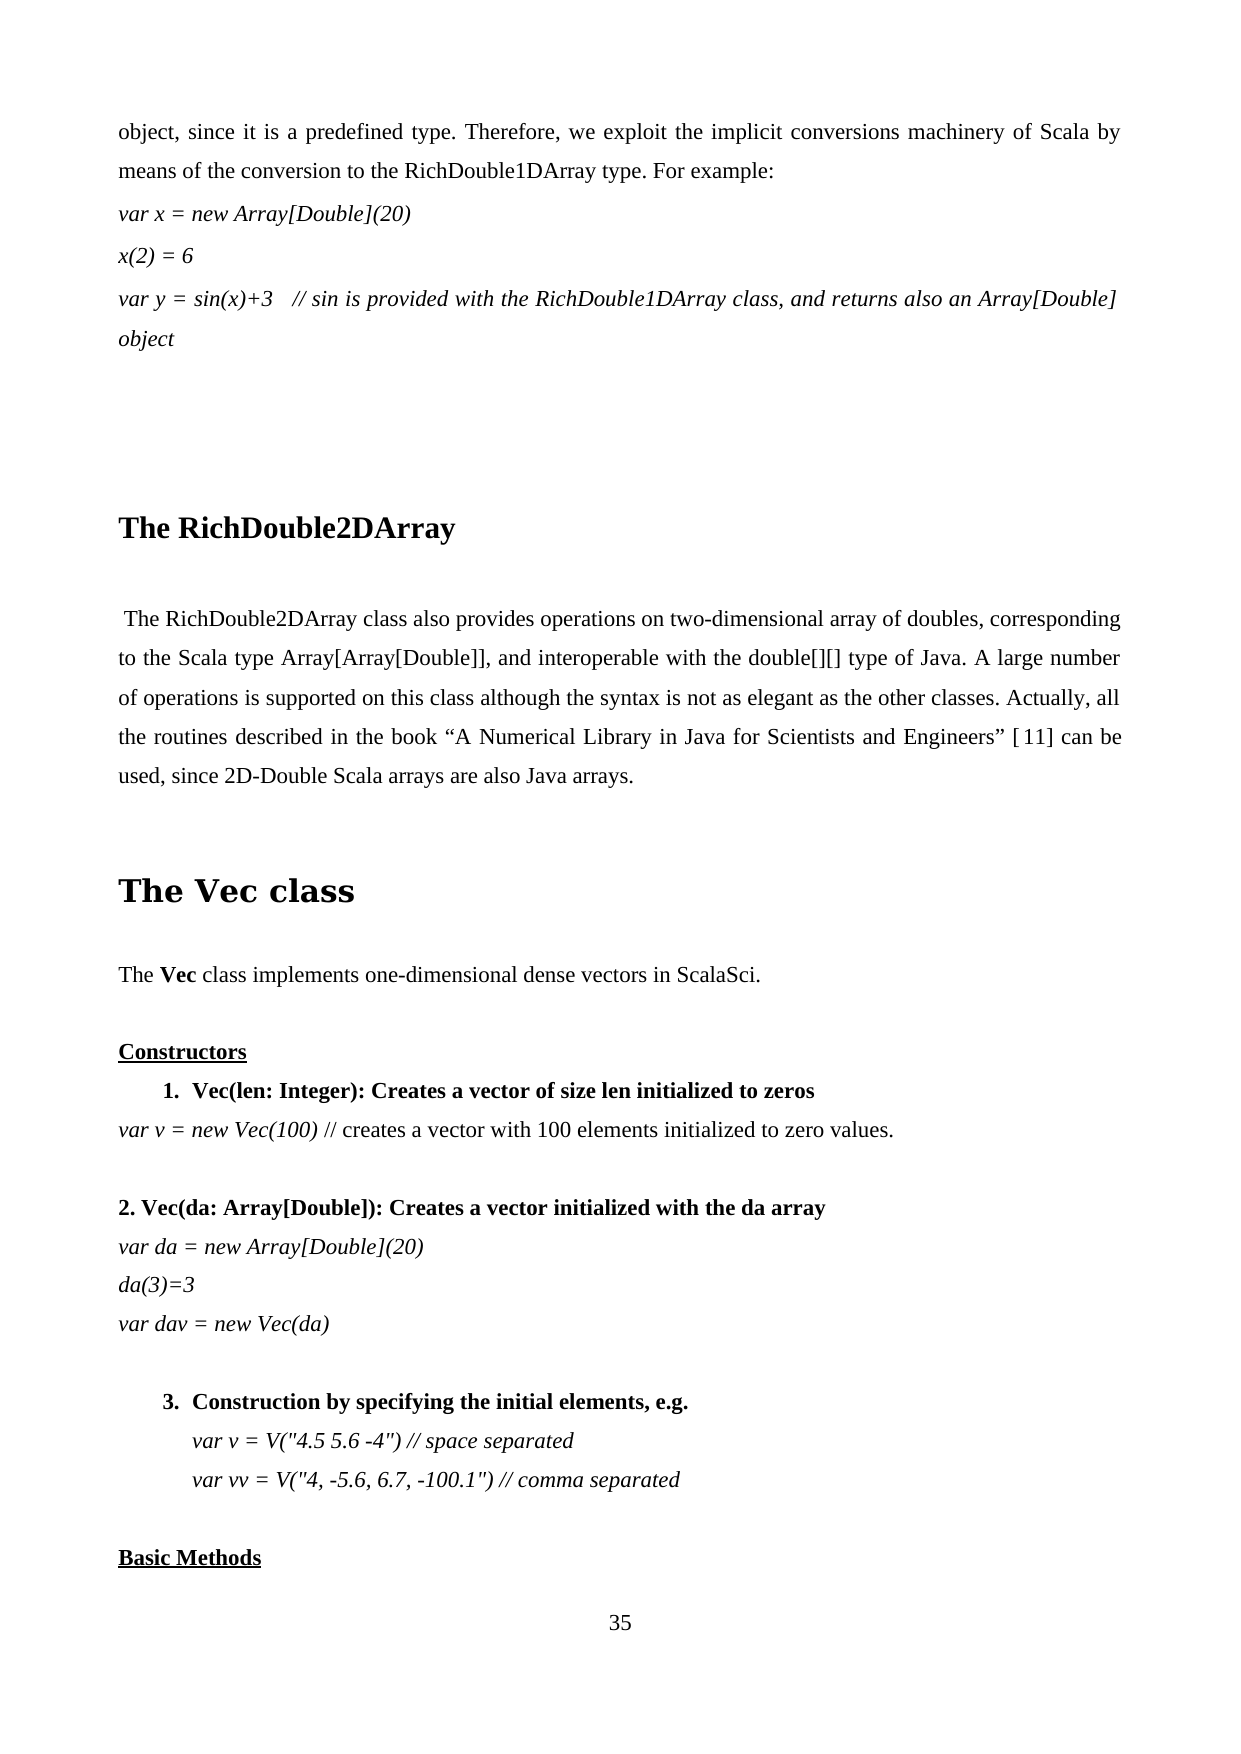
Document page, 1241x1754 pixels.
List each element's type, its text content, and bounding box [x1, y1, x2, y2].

text var x = new Array[Double](20) [118, 200, 1122, 226]
text var da = new Array[Double](20) [118, 1233, 1122, 1259]
list Construction by specifying the initial elements, e.g. [162, 1388, 1122, 1414]
text The RichDouble2DArray class also provides operations on two-dimensional array of doubles, corresponding to the Scala type Array[Array[Double]], and interoperable with the double[][] type of Java. A large number of operations is supported on this class although the syntax is not as elegant as the other classes. Actually, all the routines described in the book “A Numerical Library in Java for Scientists and Engineers” [11] can be used, since 2D-Double Scala arrays are also Java arrays. [118, 605, 1122, 789]
text The Vec class implements one-dimensional dense vectors in ScalaSci. [118, 961, 1122, 987]
text 2. Vec(da: Array[Double]): Creates a vector initialized with the da array [118, 1194, 1122, 1220]
text var y = sin(x)+3 // sin is provided with the RichDouble1DArray class, and returns also an Array[Double] object [118, 285, 1122, 351]
text object, since it is a predefined type. Therefore, we exploit the implicit conversions machinery of Scala by means of the conversion to the RichDouble1DArray type. For example: [118, 118, 1122, 184]
list Vec(len: Integer): Creates a vector of size len initialized to zeros [162, 1077, 1122, 1104]
list var v = V("4.5 5.6 -4") // space separated [162, 1427, 1122, 1453]
text x(2) = 6 [118, 243, 1122, 269]
subtitle The Vec class [118, 873, 1122, 909]
text da(3)=3 [118, 1272, 1122, 1298]
text var dav = new Vec(da) [118, 1310, 1122, 1337]
text var v = new Vec(100) // creates a vector with 100 elements initialized to zero values. [118, 1116, 1122, 1142]
list var vv = V("4, -5.6, 6.7, -100.1") // comma separated [162, 1466, 1122, 1492]
text Constructors [118, 1038, 1122, 1065]
text The RichDouble2DArray [118, 509, 1122, 545]
text Basic Methods [118, 1543, 1122, 1570]
